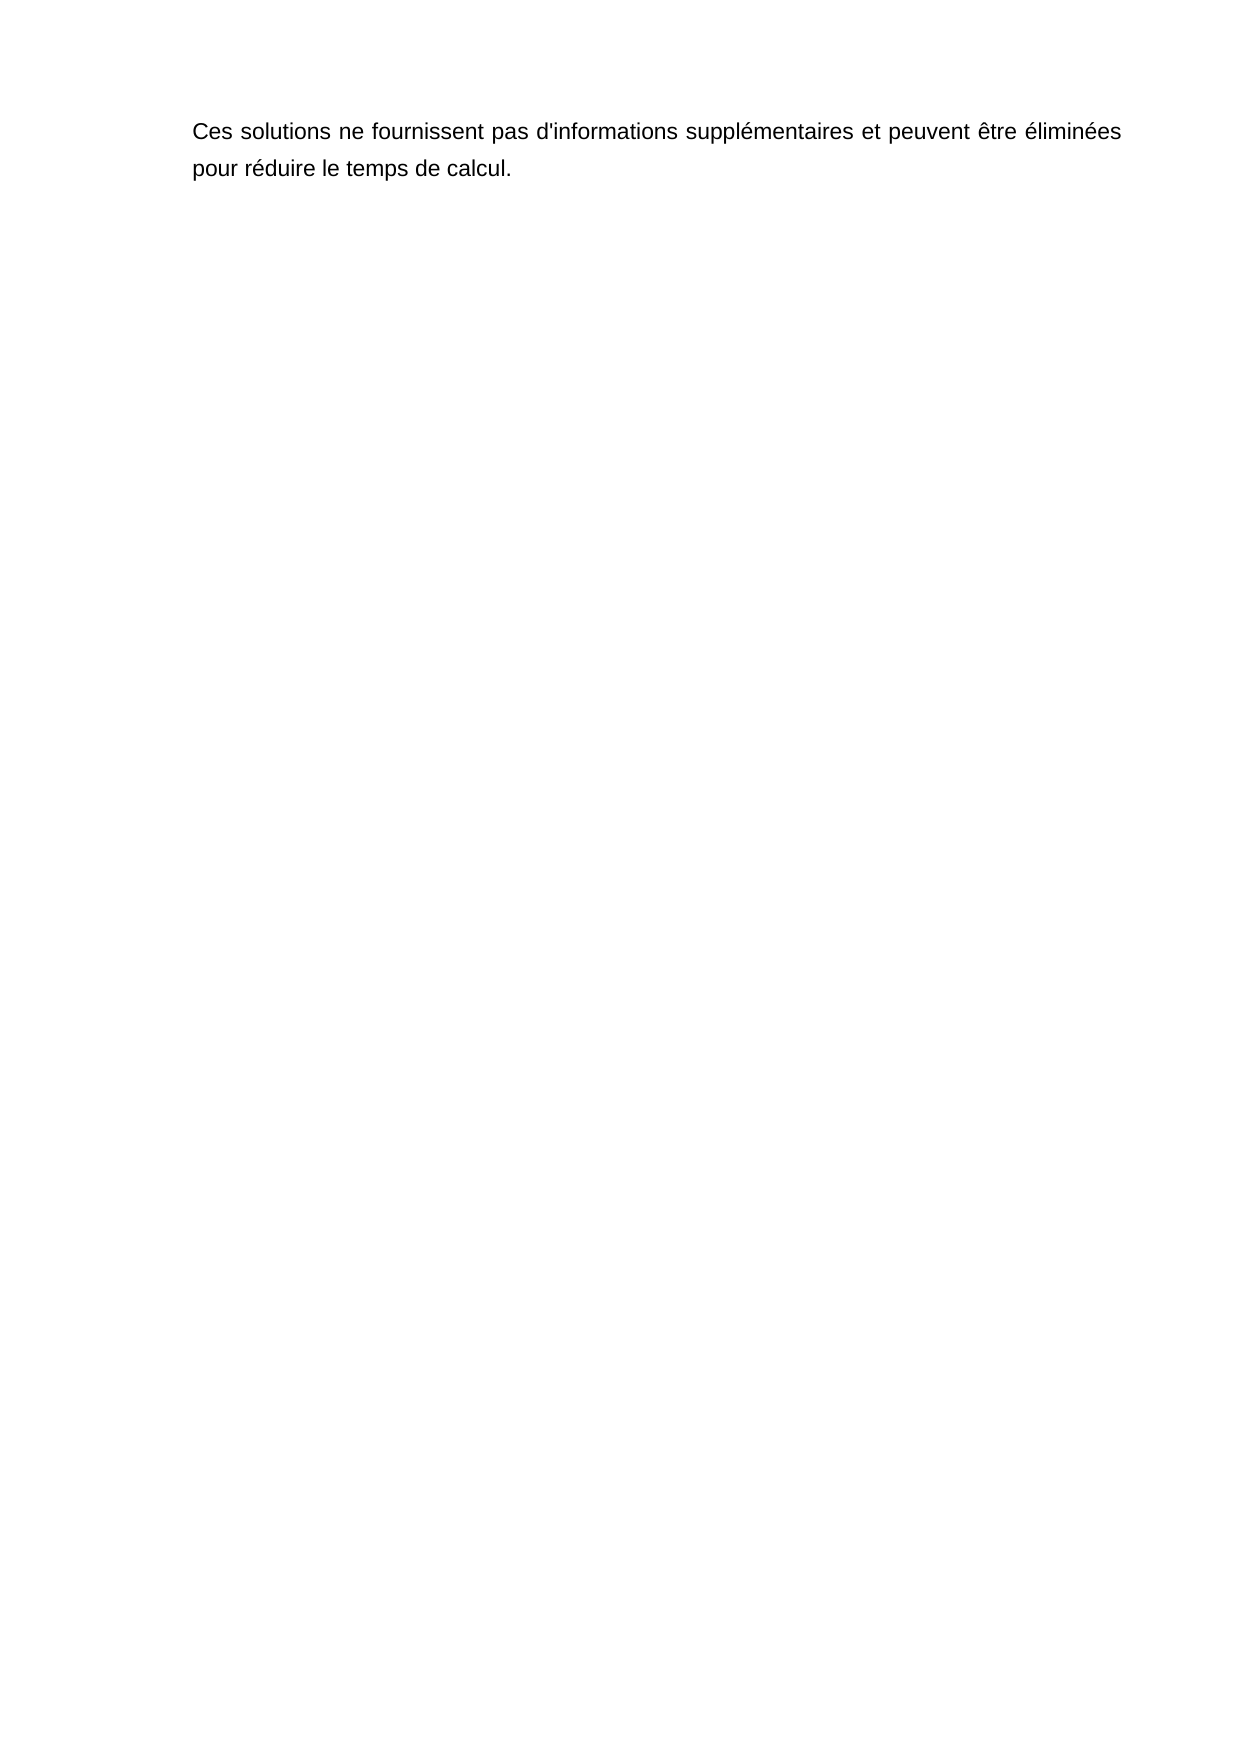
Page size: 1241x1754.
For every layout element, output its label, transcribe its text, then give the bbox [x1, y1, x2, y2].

list Ces solutions ne fournissent pas d'informations supplémentaires et peuvent être éliminées pour réduire le temps de calcul. [162, 118, 1122, 181]
